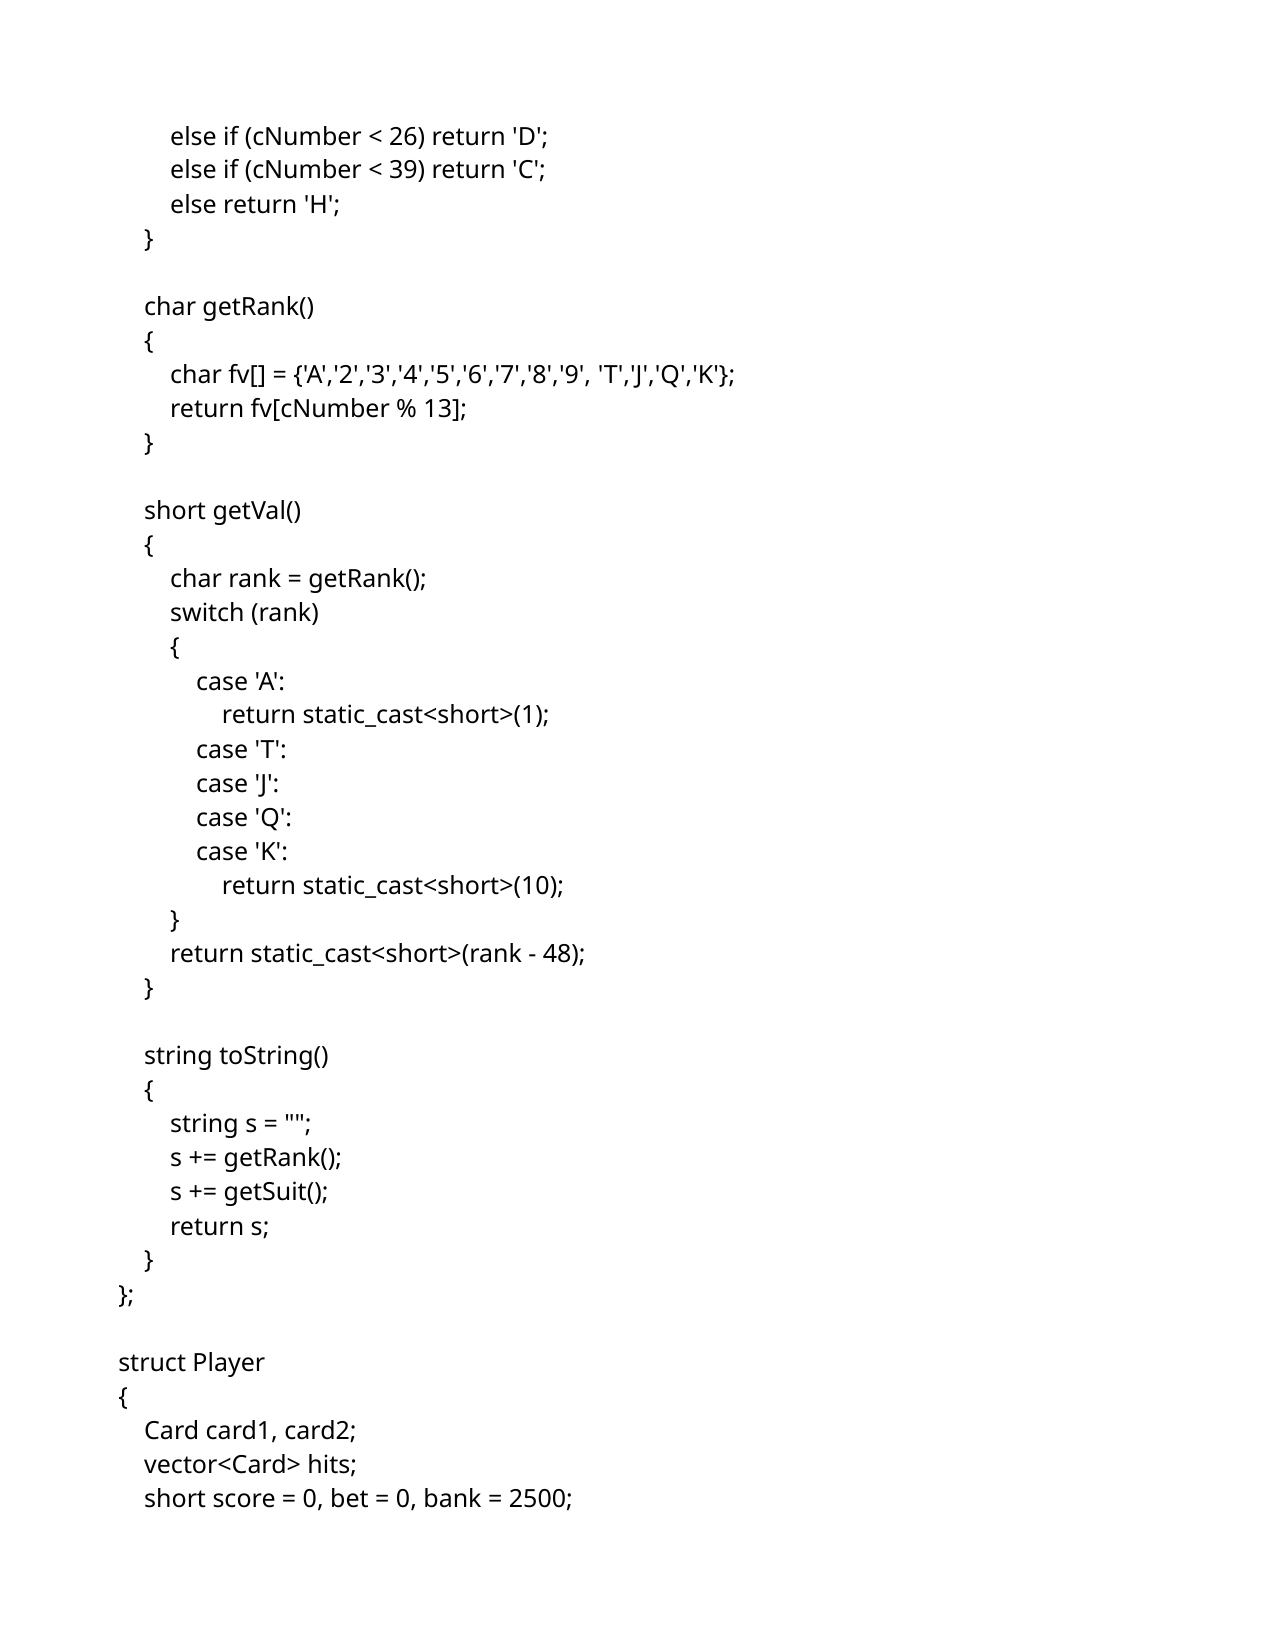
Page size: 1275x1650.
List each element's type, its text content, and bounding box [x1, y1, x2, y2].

text { [118, 1072, 1157, 1106]
text } [118, 1242, 1157, 1276]
text } [118, 425, 1157, 459]
text return static_cast<short>(rank - 48); [118, 936, 1157, 970]
text return fv[cNumber % 13]; [118, 391, 1157, 425]
text case 'K': [118, 833, 1157, 867]
text char rank = getRank(); [118, 561, 1157, 595]
text }; [118, 1276, 1157, 1310]
text char fv[] = {'A','2','3','4','5','6','7','8','9', 'T','J','Q','K'}; [118, 357, 1157, 391]
text { [118, 527, 1157, 561]
text { [118, 1378, 1157, 1412]
text case 'T': [118, 731, 1157, 765]
text string s = ""; [118, 1106, 1157, 1140]
text switch (rank) [118, 595, 1157, 629]
text return static_cast<short>(1); [118, 697, 1157, 731]
text vector<Card> hits; [118, 1447, 1157, 1481]
text case 'J': [118, 765, 1157, 799]
text return s; [118, 1208, 1157, 1242]
text Card card1, card2; [118, 1412, 1157, 1447]
text string toString() [118, 1038, 1157, 1072]
text else if (cNumber < 39) return 'C'; [118, 152, 1157, 186]
text else return 'H'; [118, 186, 1157, 220]
text s += getRank(); [118, 1140, 1157, 1174]
text { [118, 629, 1157, 663]
text return static_cast<short>(10); [118, 867, 1157, 902]
text { [118, 322, 1157, 357]
text } [118, 220, 1157, 254]
text short getVal() [118, 493, 1157, 527]
text struct Player [118, 1344, 1157, 1378]
text short score = 0, bet = 0, bank = 2500; [118, 1481, 1157, 1515]
text char getRank() [118, 288, 1157, 322]
text } [118, 902, 1157, 936]
text case 'A': [118, 663, 1157, 697]
text s += getSuit(); [118, 1174, 1157, 1208]
text } [118, 970, 1157, 1004]
text else if (cNumber < 26) return 'D'; [118, 118, 1157, 152]
text case 'Q': [118, 799, 1157, 833]
